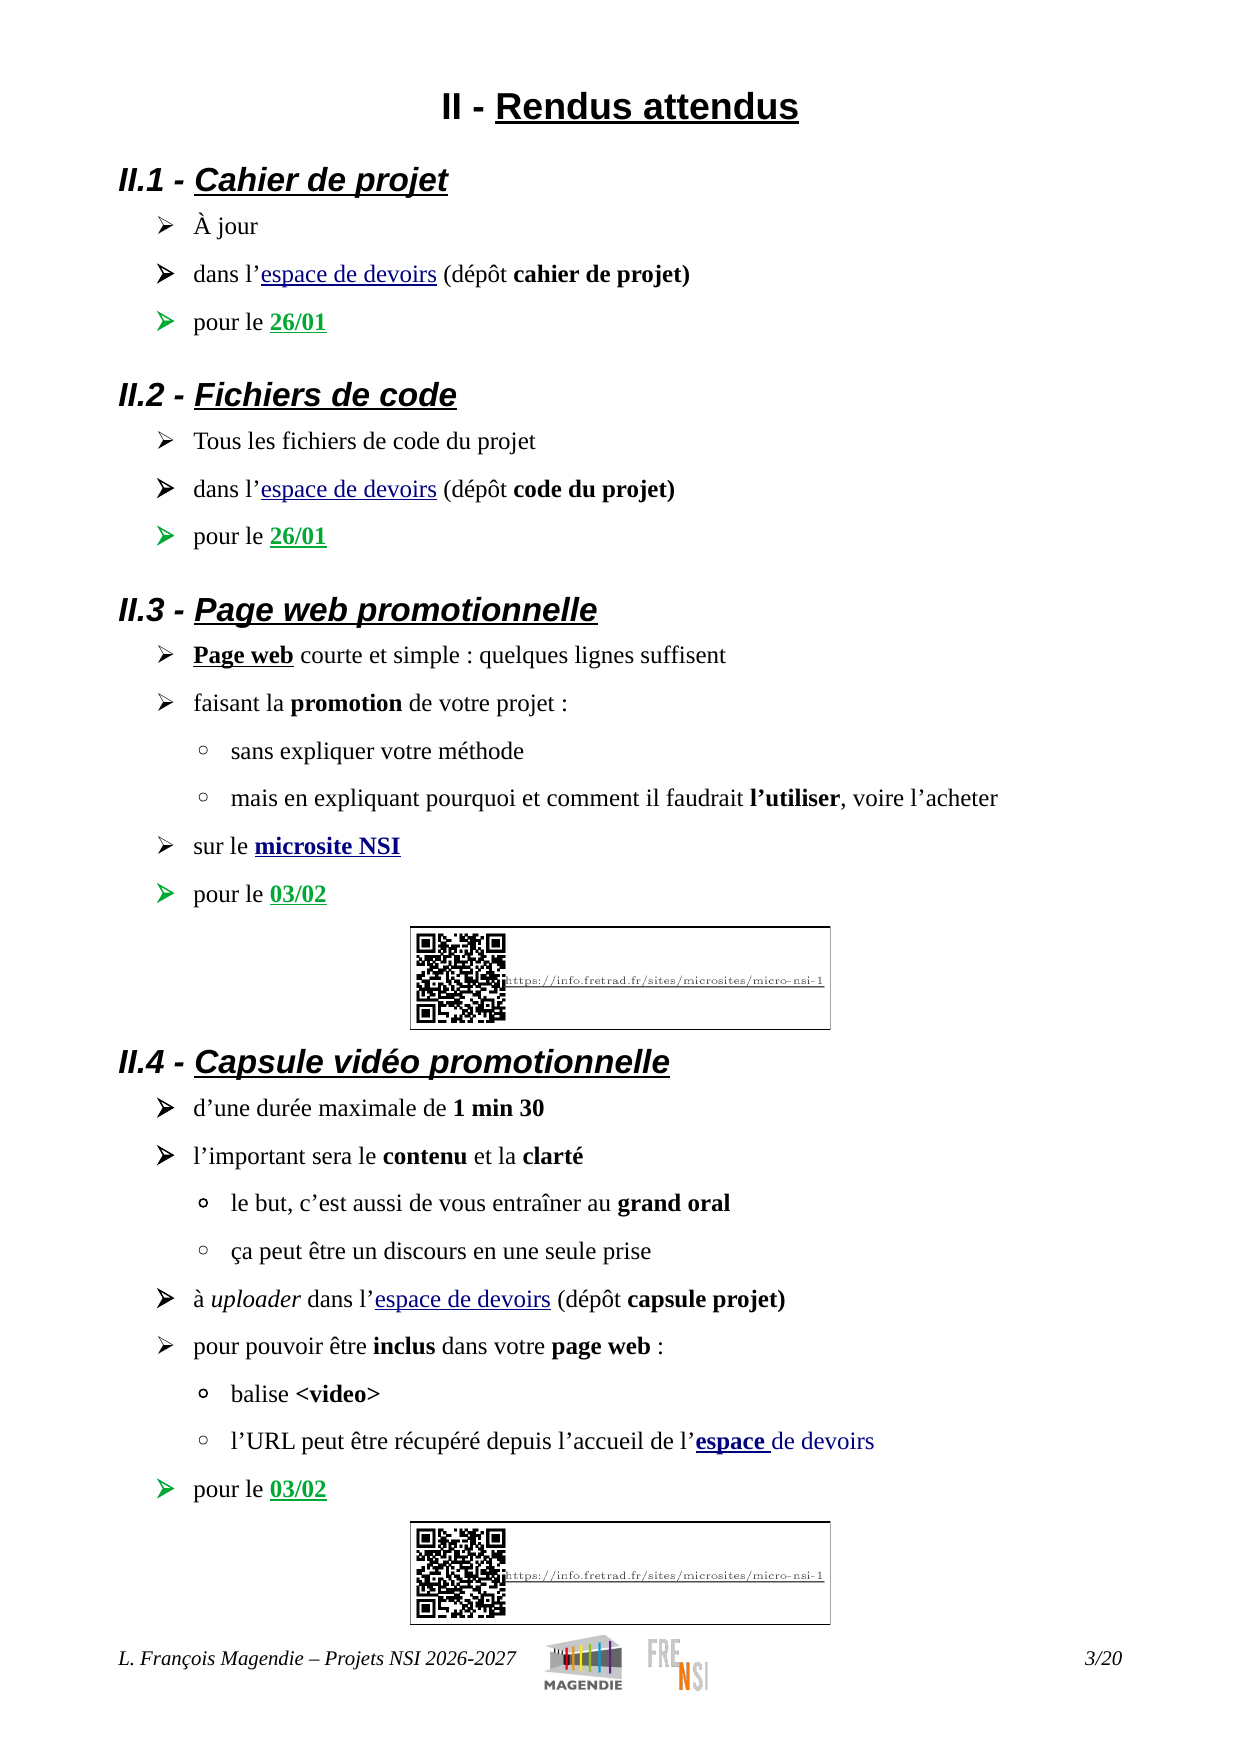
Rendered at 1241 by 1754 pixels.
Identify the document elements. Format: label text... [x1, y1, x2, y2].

list faisant la promotion de votre projet : [156, 688, 1122, 717]
subtitle Cahier de projet [118, 161, 1122, 199]
list ça peut être un discours en une seule prise [193, 1236, 1122, 1265]
list à uploader dans l’espace de devoirs (dépôt capsule projet) [156, 1284, 1122, 1312]
picture [410, 926, 831, 1030]
list sans expliquer votre méthode [193, 736, 1122, 764]
list mais en expliquant pourquoi et comment il faudrait l’utiliser, voire l’acheter [193, 783, 1122, 812]
list pour le 26/01 [156, 307, 1122, 335]
subtitle Capsule vidéo promotionnelle [118, 1042, 1122, 1081]
subtitle Page web promotionnelle [118, 590, 1122, 628]
list pour le 03/02 [156, 1474, 1122, 1503]
list sur le microsite NSI [156, 831, 1122, 860]
list Tous les fichiers de code du projet [156, 426, 1122, 455]
subtitle Rendus attendus [118, 84, 1122, 127]
list d’une durée maximale de 1 min 30 [156, 1093, 1122, 1122]
list pour le 03/02 [156, 879, 1122, 907]
subtitle Fichiers de code [118, 375, 1122, 413]
list dans l’espace de devoirs (dépôt code du projet) [156, 474, 1122, 502]
list À jour [156, 211, 1122, 240]
list le but, c’est aussi de vous entraîner au grand oral [193, 1188, 1122, 1217]
list l’important sera le contenu et la clarté [156, 1141, 1122, 1169]
list dans l’espace de devoirs (dépôt cahier de projet) [156, 259, 1122, 288]
picture [410, 1521, 831, 1625]
picture [532, 1635, 633, 1695]
picture [648, 1639, 708, 1691]
list Page web courte et simple : quelques lignes suffisent [156, 641, 1122, 669]
list l’URL peut être récupéré depuis l’accueil de l’espace de devoirs [193, 1426, 1122, 1455]
list balise <video> [193, 1379, 1122, 1408]
list pour pouvoir être inclus dans votre page web : [156, 1331, 1122, 1360]
list pour le 26/01 [156, 521, 1122, 550]
